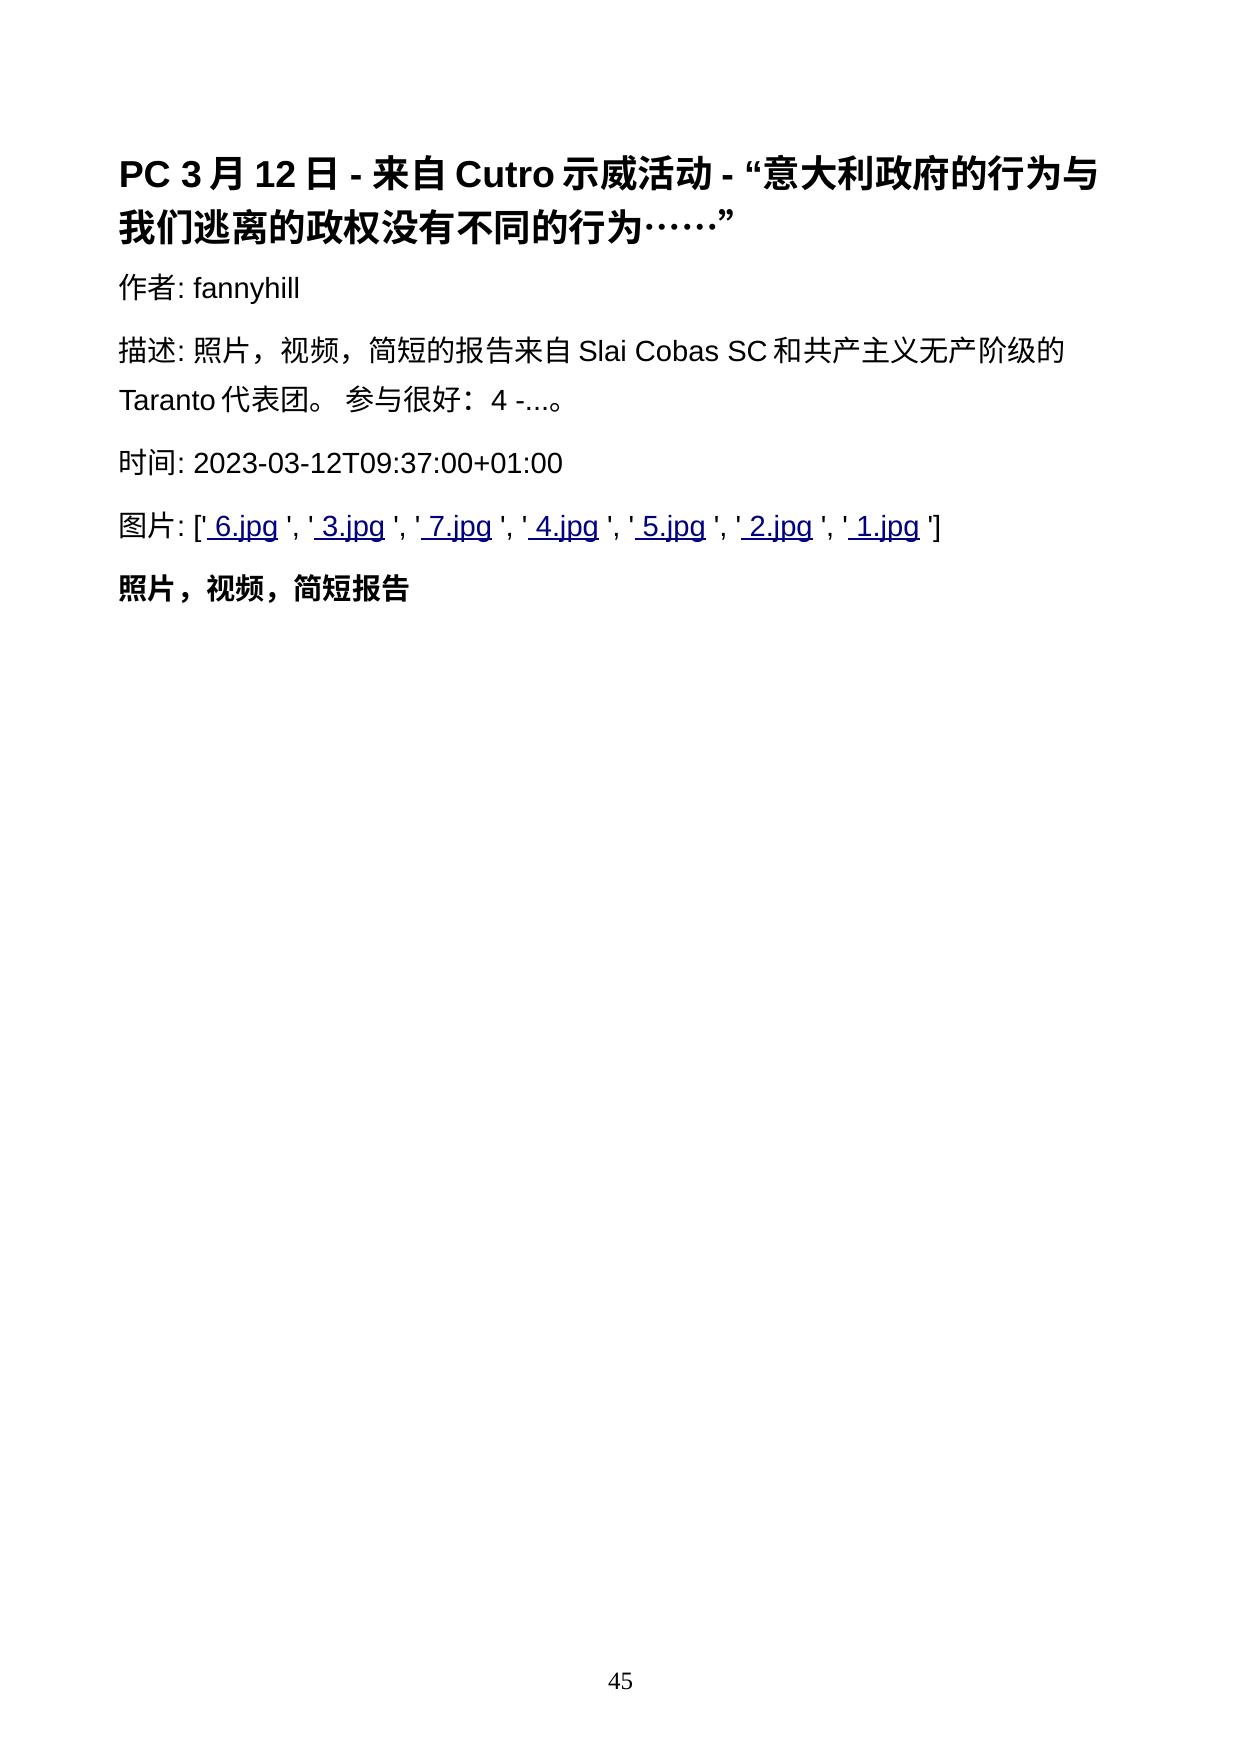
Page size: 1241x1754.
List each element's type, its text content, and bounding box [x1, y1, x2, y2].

subtitle PC 3月12日 - 来自Cutro示威活动 - “意大利政府的行为与我们逃离的政权没有不同的行为……” [118, 143, 1122, 252]
text 照片，视频，简短报告 [118, 566, 1122, 608]
text 描述: 照片，视频，简短的报告来自Slai Cobas SC和共产主义无产阶级的Taranto代表团。 参与很好：4 -...。 [118, 328, 1122, 418]
text 作者: fannyhill [118, 264, 1122, 307]
text 图片: [' 6.jpg ', ' 3.jpg ', ' 7.jpg ', ' 4.jpg ', ' 5.jpg ', ' 2.jpg ', ' 1.jpg '] [118, 502, 1122, 545]
text 时间: 2023-03-12T09:37:00+01:00 [118, 439, 1122, 482]
